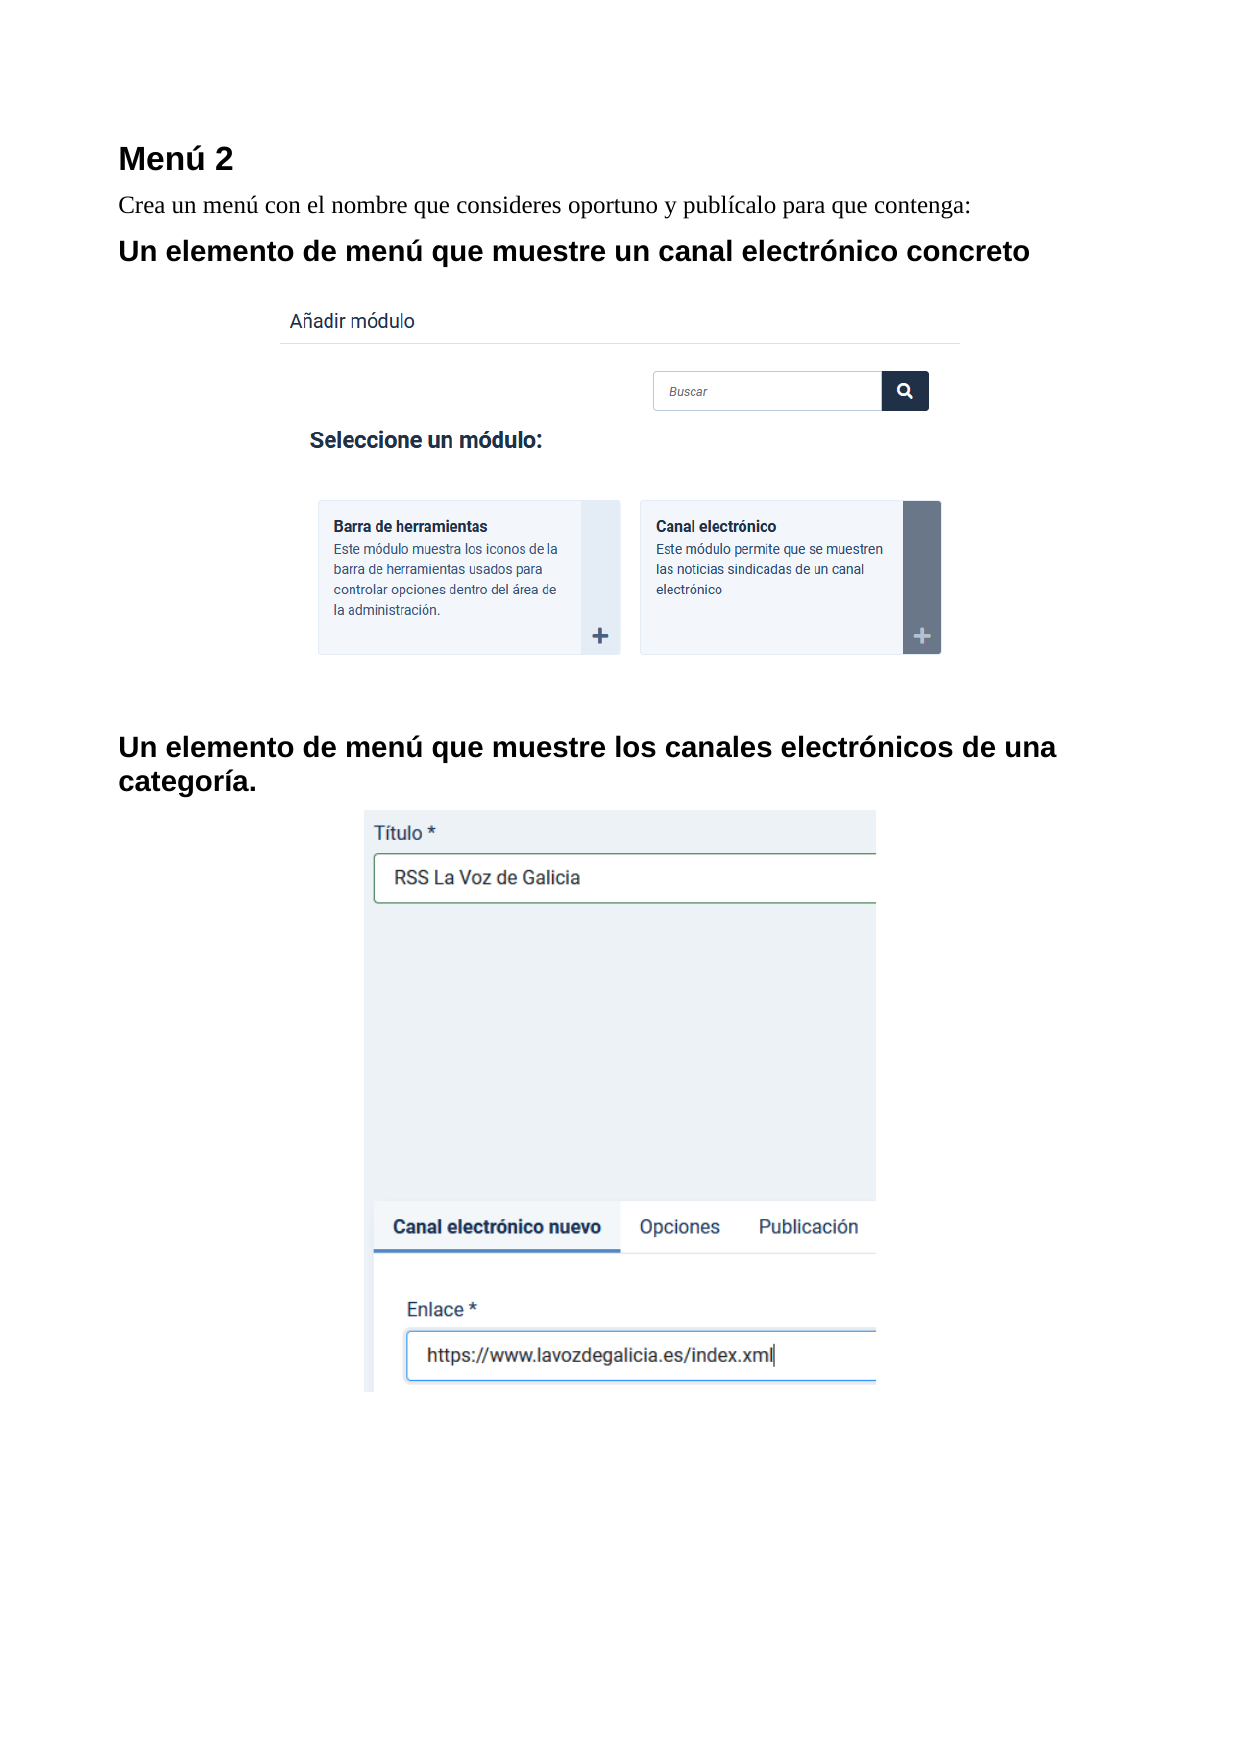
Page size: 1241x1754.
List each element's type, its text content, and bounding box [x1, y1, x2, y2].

picture [280, 302, 961, 670]
picture [363, 810, 877, 1392]
text Crea un menú con el nombre que consideres oportuno y publícalo para que contenga: [118, 190, 1122, 219]
subtitle Un elemento de menú que muestre los canales electrónicos de una categoría. [118, 730, 1122, 798]
subtitle Menú 2 [118, 139, 1122, 178]
subtitle Un elemento de menú que muestre un canal electrónico concreto [118, 233, 1122, 267]
